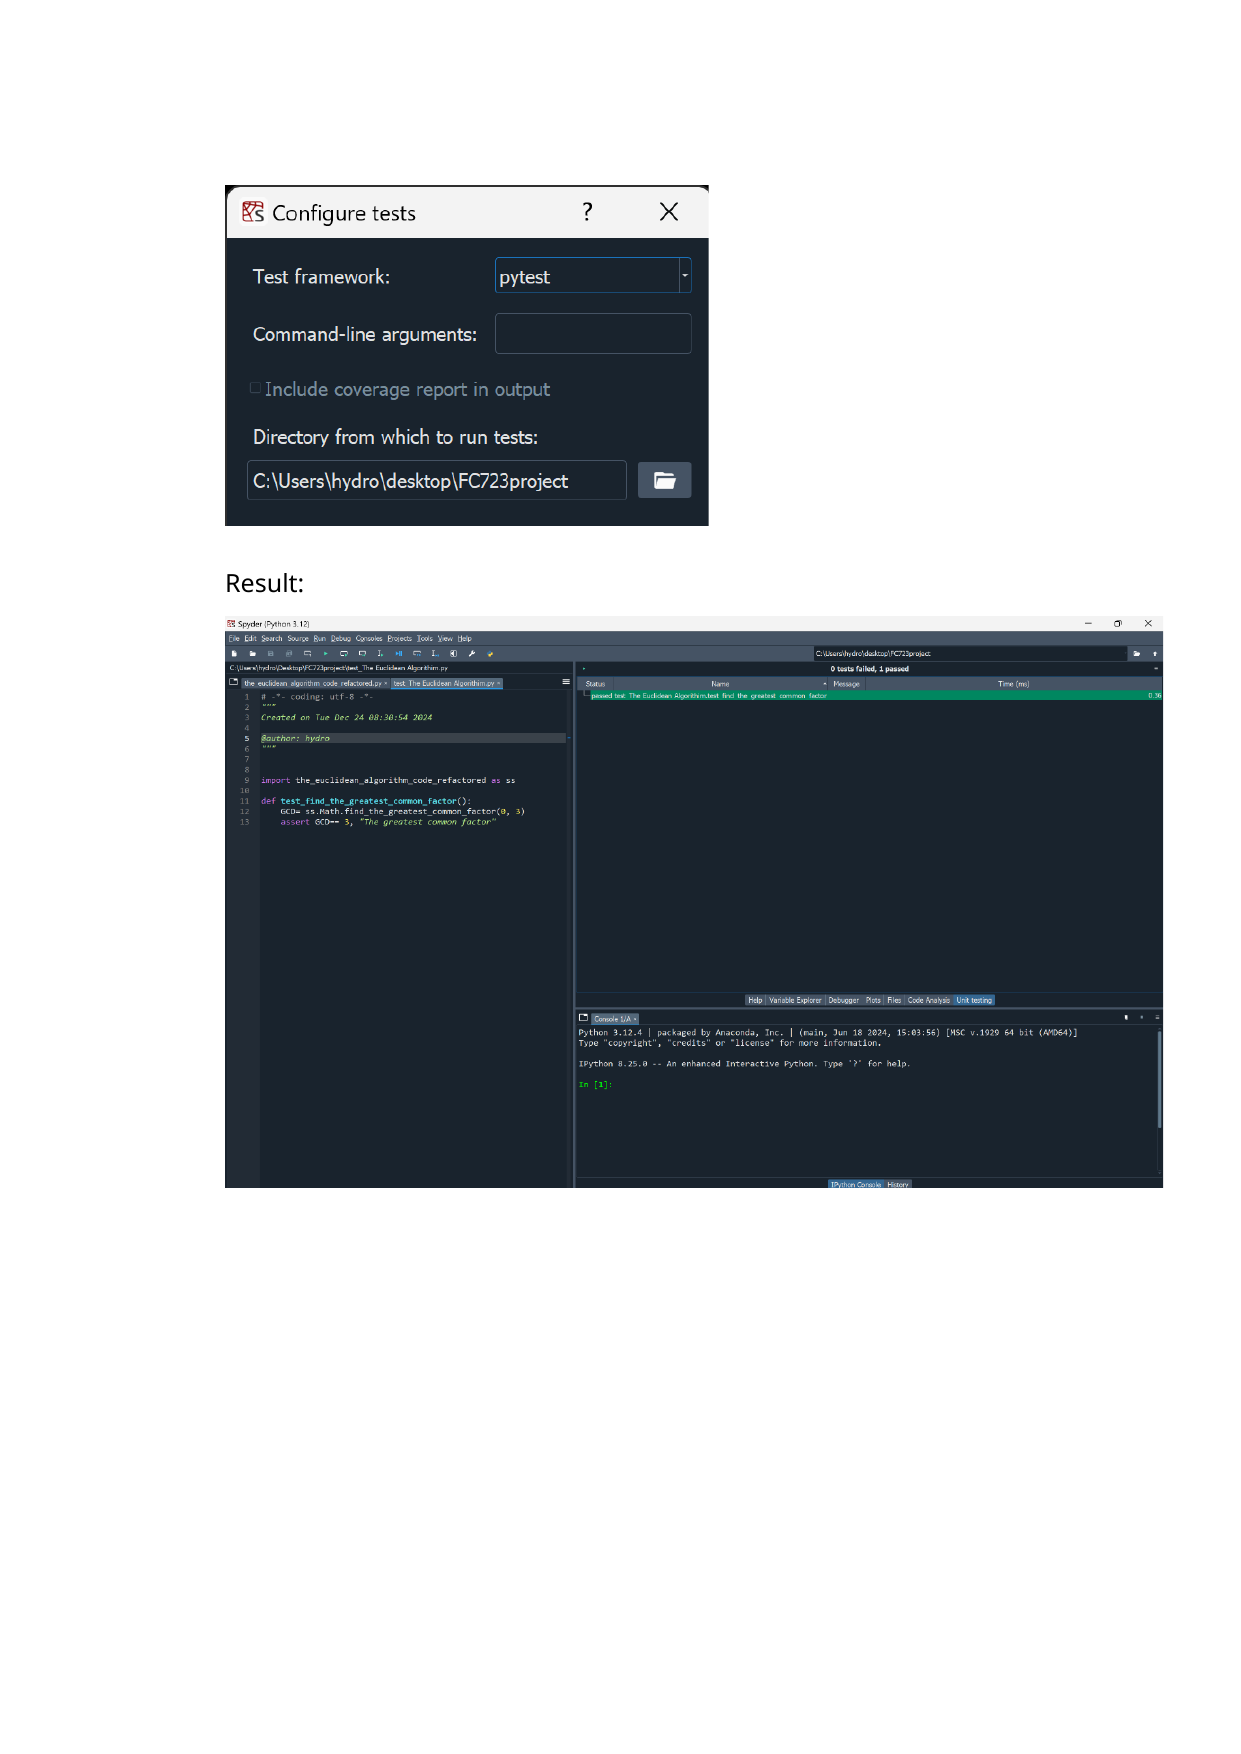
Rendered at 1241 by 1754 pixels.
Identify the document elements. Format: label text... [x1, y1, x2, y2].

list Result: [225, 565, 1090, 599]
